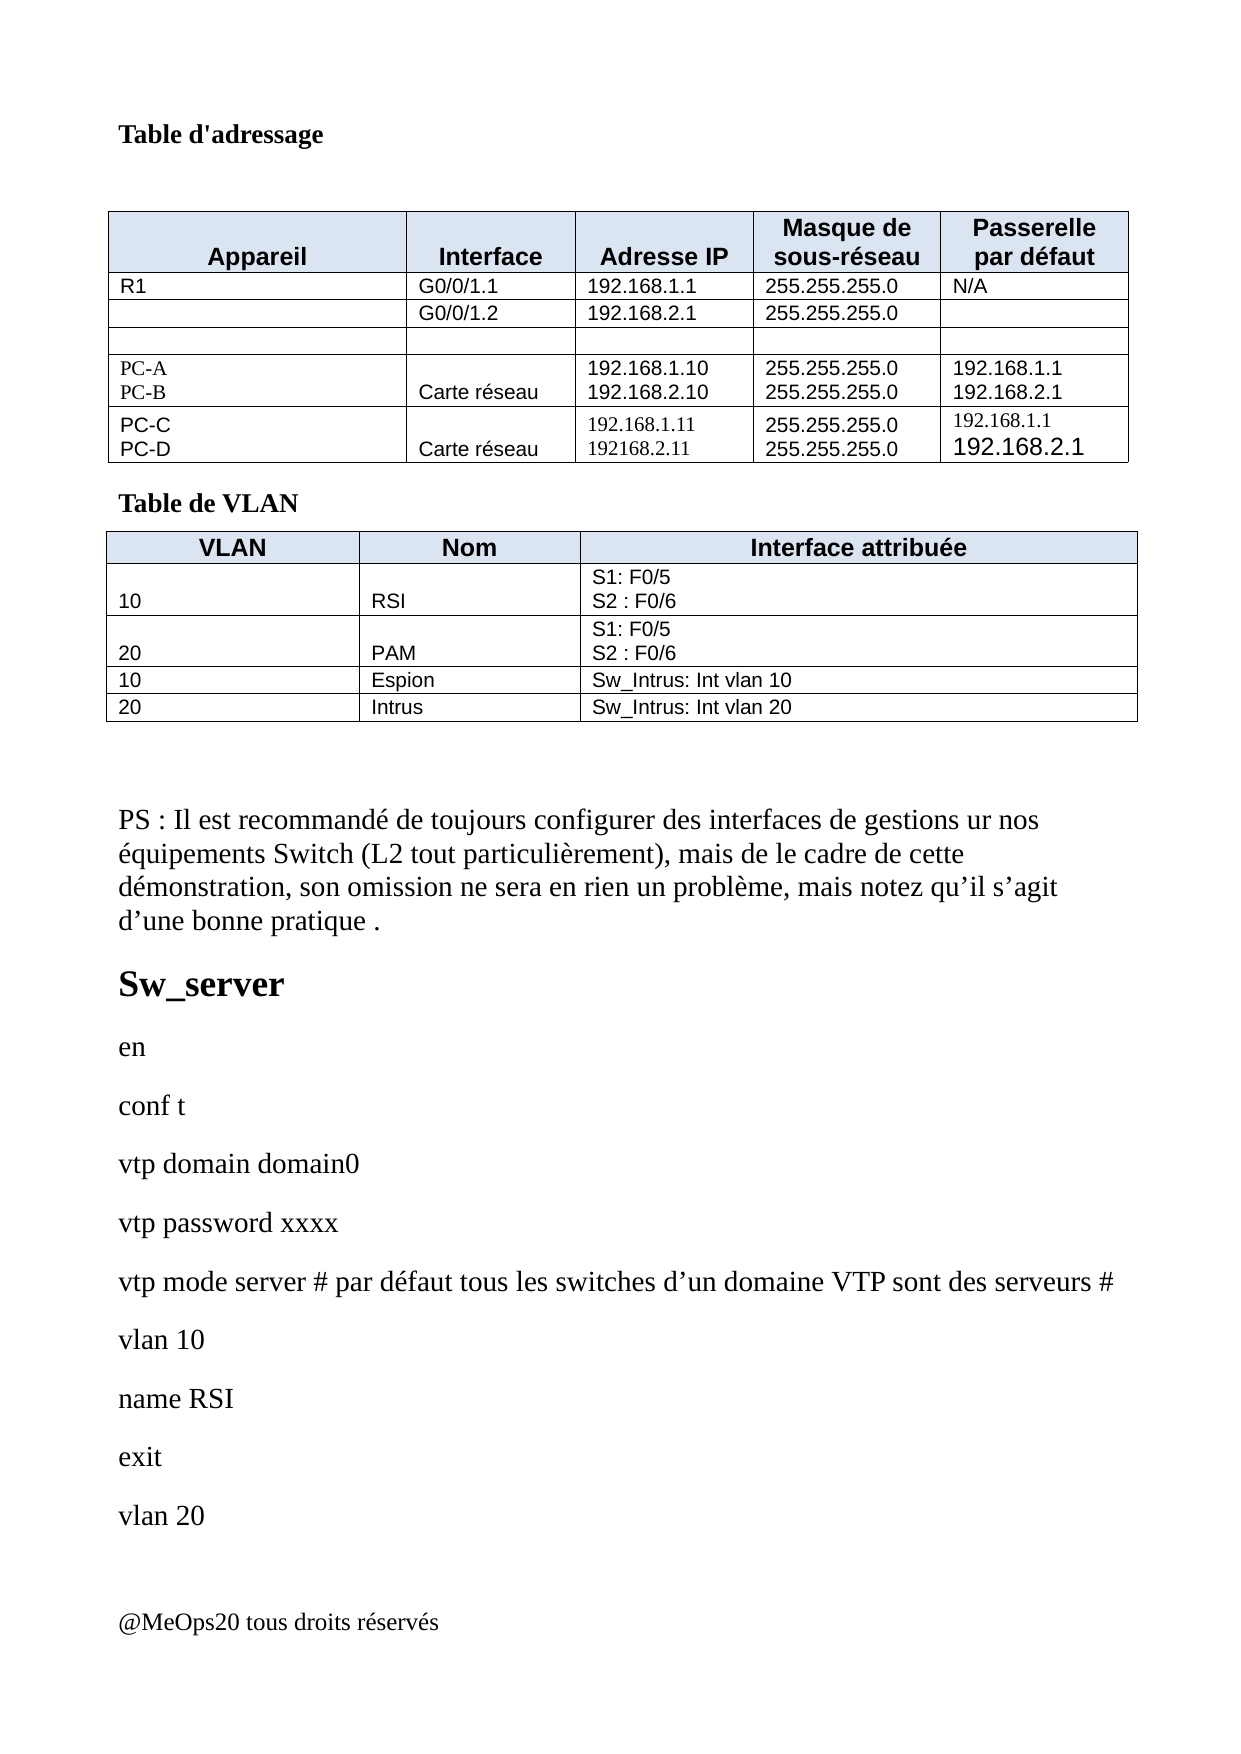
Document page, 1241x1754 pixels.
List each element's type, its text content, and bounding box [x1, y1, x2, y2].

table_cell 255.255.255.0 [754, 300, 940, 327]
text vlan 10 [118, 1322, 1122, 1356]
table_header Interface [407, 212, 575, 272]
text PS : Il est recommandé de toujours configurer des interfaces de gestions ur nos équipements Switch (L2 tout particulièrement), mais de le cadre de cette démonstration, son omission ne sera en rien un problème, mais notez qu’il s’agit d’une bonne pratique . [118, 802, 1122, 936]
table_cell Sw_Intrus: Int vlan 20 [581, 694, 1137, 721]
table_cell Carte réseau [407, 355, 575, 406]
text exit [118, 1439, 1122, 1473]
table_cell 192.168.1.1 [576, 273, 753, 299]
table_cell PC-C PC-D [109, 407, 406, 462]
table_cell [754, 328, 940, 354]
table_cell [407, 328, 575, 354]
table_header VLAN [107, 532, 359, 563]
table_cell PAM [360, 616, 580, 666]
subtitle Table d'adressage [118, 118, 1122, 149]
table_cell 10 [107, 667, 359, 693]
table_cell 20 [107, 694, 359, 721]
table_cell 20 [107, 616, 359, 666]
table_cell G0/0/1.2 [407, 300, 575, 327]
table_cell 192.168.2.1 [576, 300, 753, 327]
table_header Masque de sous-réseau [754, 212, 940, 272]
table_header Nom [360, 532, 580, 563]
table_header Passerelle par défaut [941, 212, 1128, 272]
table_cell [109, 328, 406, 354]
table_cell 10 [107, 564, 359, 614]
table_cell N/A [941, 273, 1128, 299]
table_cell 192.168.1.10 192.168.2.10 [576, 355, 753, 406]
table_cell N/AN/A [941, 300, 1128, 327]
table_cell 192.168.1.11 192168.2.11 [576, 407, 753, 462]
table_cell 192.168.1.1 192.168.2.1 [941, 407, 1128, 462]
table_cell RSI [360, 564, 580, 614]
table_cell Carte réseau [407, 407, 575, 462]
table_cell 255.255.255.0 255.255.255.0 [754, 355, 940, 406]
text vtp mode server # par défaut tous les switches d’un domaine VTP sont des serveurs # [118, 1264, 1122, 1297]
table_cell 255.255.255.0 255.255.255.0 [754, 407, 940, 462]
table_cell 255.255.255.0 [754, 273, 940, 299]
text vlan 20 [118, 1498, 1122, 1531]
table_cell R1 [109, 273, 406, 299]
table_cell [576, 328, 753, 354]
table_cell Intrus [360, 694, 580, 721]
table_cell S1: F0/5 S2 : F0/6 [581, 616, 1137, 666]
text en [118, 1029, 1122, 1063]
table_cell R1 [109, 300, 406, 327]
table_cell S1: F0/5 S2 : F0/6 [581, 564, 1137, 614]
text vtp domain domain0 [118, 1147, 1122, 1180]
table_header Interface attribuée [581, 532, 1137, 563]
table_cell Espion [360, 667, 580, 693]
text vtp password xxxx [118, 1205, 1122, 1239]
table_cell 192.168.1.1 192.168.2.1 [941, 355, 1128, 406]
table_cell PC-A PC-B [109, 355, 406, 406]
table_cell Sw_Intrus: Int vlan 10 [581, 667, 1137, 693]
table_header Adresse IP [576, 212, 753, 272]
text Sw_server [118, 961, 1122, 1004]
subtitle Table de VLAN [118, 487, 1122, 518]
table_header Appareil [109, 212, 406, 272]
table_cell G0/0/1.1 [407, 273, 575, 299]
table_cell [941, 328, 1128, 354]
text name RSI [118, 1381, 1122, 1414]
text conf t [118, 1088, 1122, 1122]
